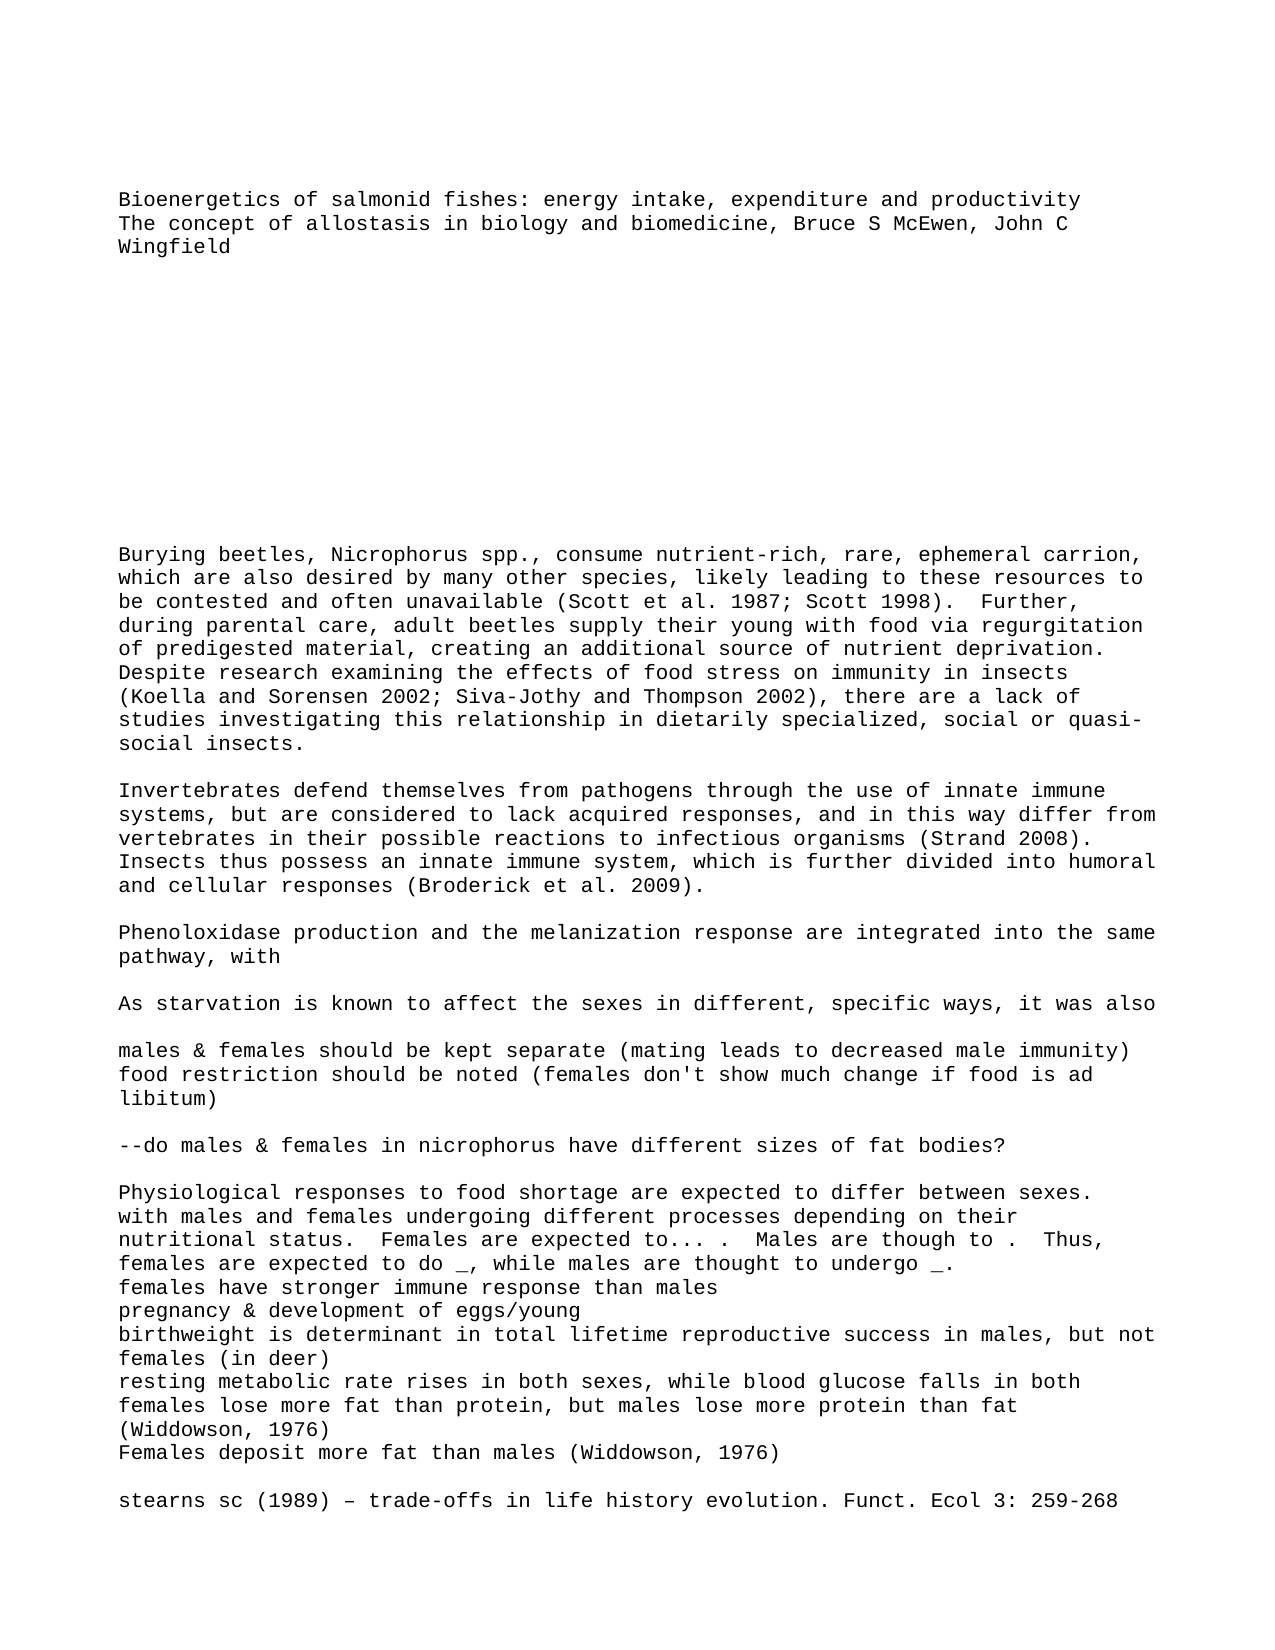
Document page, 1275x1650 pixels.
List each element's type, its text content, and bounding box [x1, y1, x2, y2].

text Invertebrates defend themselves from pathogens through the use of innate immune systems, but are considered to lack acquired responses, and in this way differ from vertebrates in their possible reactions to infectious organisms (Strand 2008). Insects thus possess an innate immune system, which is further divided into humoral and cellular responses (Broderick et al. 2009). [118, 780, 1157, 898]
text Physiological responses to food shortage are expected to differ between sexes. with males and females undergoing different processes depending on their nutritional status. Females are expected to... . Males are though to . Thus, females are expected to do _, while males are thought to undergo _. [118, 1182, 1157, 1277]
text females have stronger immune response than males [118, 1277, 1157, 1300]
text females lose more fat than protein, but males lose more protein than fat (Widdowson, 1976) [118, 1395, 1157, 1442]
text males & females should be kept separate (mating leads to decreased male immunity) [118, 1040, 1157, 1064]
text Bioenergetics of salmonid fishes: energy intake, expenditure and productivity [118, 189, 1157, 213]
text food restriction should be noted (females don't show much change if food is ad libitum) [118, 1064, 1157, 1111]
text Females deposit more fat than males (Widdowson, 1976) [118, 1442, 1157, 1466]
text The concept of allostasis in biology and biomedicine, Bruce S McEwen, John C Wingfield [118, 213, 1157, 260]
text --do males & females in nicrophorus have different sizes of fat bodies? [118, 1135, 1157, 1158]
text pregnancy & development of eggs/young [118, 1300, 1157, 1324]
text Phenoloxidase production and the melanization response are integrated into the same pathway, with [118, 922, 1157, 969]
text Burying beetles, Nicrophorus spp., consume nutrient-rich, rare, ephemeral carrion, which are also desired by many other species, likely leading to these resources to be contested and often unavailable (Scott et al. 1987; Scott 1998). Further, during parental care, adult beetles supply their young with food via regurgitation of predigested material, creating an additional source of nutrient deprivation. Despite research examining the effects of food stress on immunity in insects (Koella and Sorensen 2002; Siva-Jothy and Thompson 2002), there are a lack of studies investigating this relationship in dietarily specialized, social or quasi-social insects. [118, 544, 1157, 757]
text stearns sc (1989) – trade-offs in life history evolution. Funct. Ecol 3: 259-268 [118, 1489, 1157, 1513]
text birthweight is determinant in total lifetime reproductive success in males, but not females (in deer) [118, 1324, 1157, 1371]
text resting metabolic rate rises in both sexes, while blood glucose falls in both [118, 1371, 1157, 1395]
text As starvation is known to affect the sexes in different, specific ways, it was also [118, 993, 1157, 1017]
